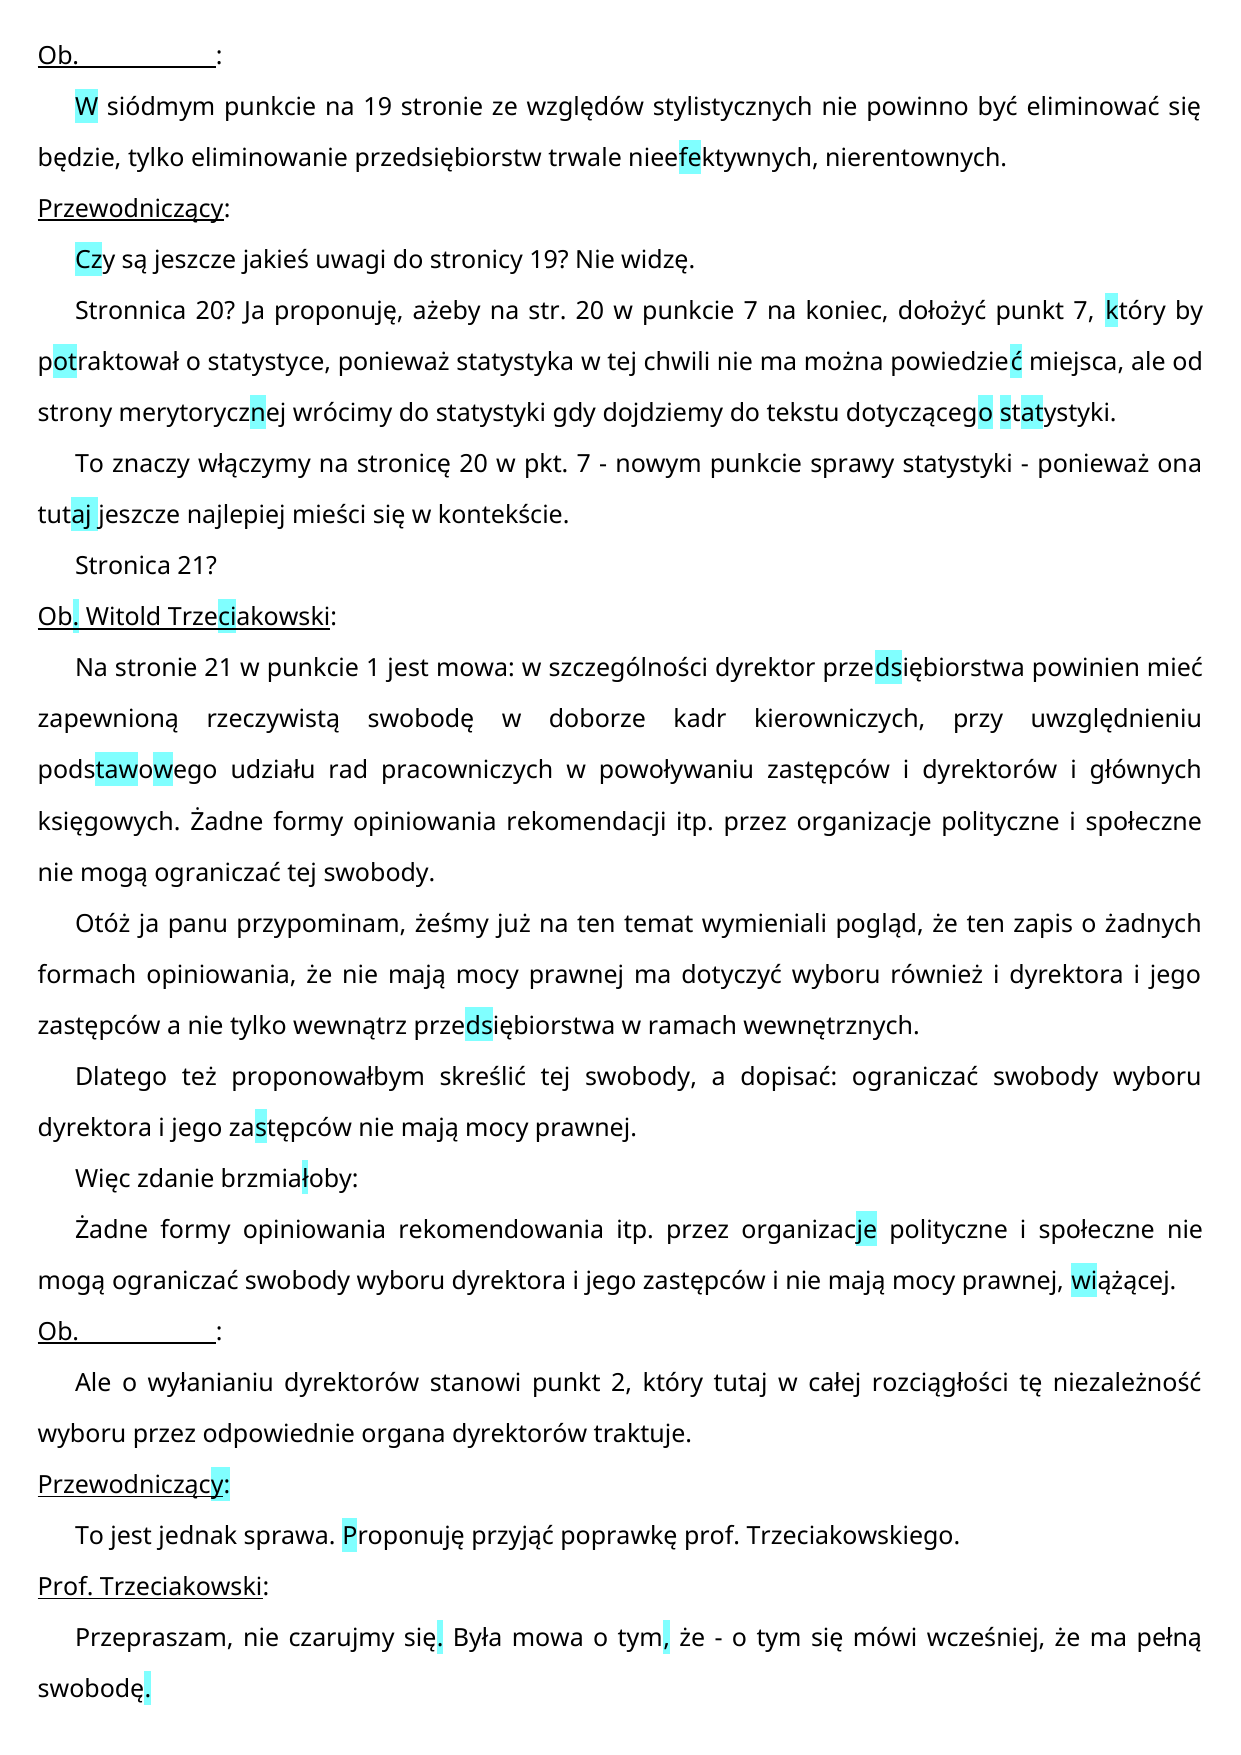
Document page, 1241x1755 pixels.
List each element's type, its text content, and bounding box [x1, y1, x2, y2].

text W siódmym punkcie na 19 stronie ze względów stylistycznych nie powinno być eliminować się będzie, tylko eliminowanie przedsiębiorstw trwale nieefektywnych, nierentownych. [37, 88, 1203, 174]
text To jest jednak sprawa. Proponuję przyjąć poprawkę prof. Trzeciakowskiego. [37, 1518, 1203, 1552]
text Ob. Witold Trzeciakowski: [37, 599, 1203, 633]
text Stronnica 20? Ja proponuję, ażeby na str. 20 w punkcie 7 na koniec, dołożyć punkt 7, który by potraktował o statystyce, ponieważ statystyka w tej chwili nie ma można powiedzieć miejsca, ale od strony merytorycznej wrócimy do statystyki gdy dojdziemy do tekstu dotyczącego statystyki. [37, 293, 1203, 429]
text Przewodniczący: [37, 191, 1203, 225]
text Ale o wyłanianiu dyrektorów stanowi punkt 2, który tutaj w całej rozciągłości tę niezależność wyboru przez odpowiednie organa dyrektorów traktuje. [37, 1364, 1203, 1450]
text Prof. Trzeciakowski: [37, 1569, 1203, 1603]
text Żadne formy opiniowania rekomendowania itp. przez organizacje polityczne i społeczne nie mogą ograniczać swobody wyboru dyrektora i jego zastępców i nie mają mocy prawnej, wiążącej. [37, 1211, 1203, 1297]
text Dlatego też proponowałbym skreślić tej swobody, a dopisać: ograniczać swobody wyboru dyrektora i jego zastępców nie mają mocy prawnej. [37, 1058, 1203, 1143]
text Przepraszam, nie czarujmy się. Była mowa o tym, że - o tym się mówi wcześniej, że ma pełną swobodę. [37, 1620, 1203, 1705]
text Ob. : [37, 1313, 1203, 1348]
text Ob. : [37, 37, 1203, 72]
text Stronica 21? [37, 548, 1203, 582]
text Otóż ja panu przypominam, żeśmy już na ten temat wymieniali pogląd, że ten zapis o żadnych formach opiniowania, że nie mają mocy prawnej ma dotyczyć wyboru również i dyrektora i jego zastępców a nie tylko wewnątrz przedsiębiorstwa w ramach wewnętrznych. [37, 905, 1203, 1041]
text Czy są jeszcze jakieś uwagi do stronicy 19? Nie widzę. [37, 242, 1203, 276]
text Więc zdanie brzmiałoby: [37, 1160, 1203, 1194]
text To znaczy włączymy na stronicę 20 w pkt. 7 - nowym punkcie sprawy statystyki - ponieważ ona tutaj jeszcze najlepiej mieści się w kontekście. [37, 446, 1203, 531]
text Przewodniczący: [37, 1467, 1203, 1501]
text Na stronie 21 w punkcie 1 jest mowa: w szczególności dyrektor przedsiębiorstwa powinien mieć zapewnioną rzeczywistą swobodę w doborze kadr kierowniczych, przy uwzględnieniu podstawowego udziału rad pracowniczych w powoływaniu zastępców i dyrektorów i głównych księgowych. Żadne formy opiniowania rekomendacji itp. przez organizacje polityczne i społeczne nie mogą ograniczać tej swobody. [37, 650, 1203, 888]
